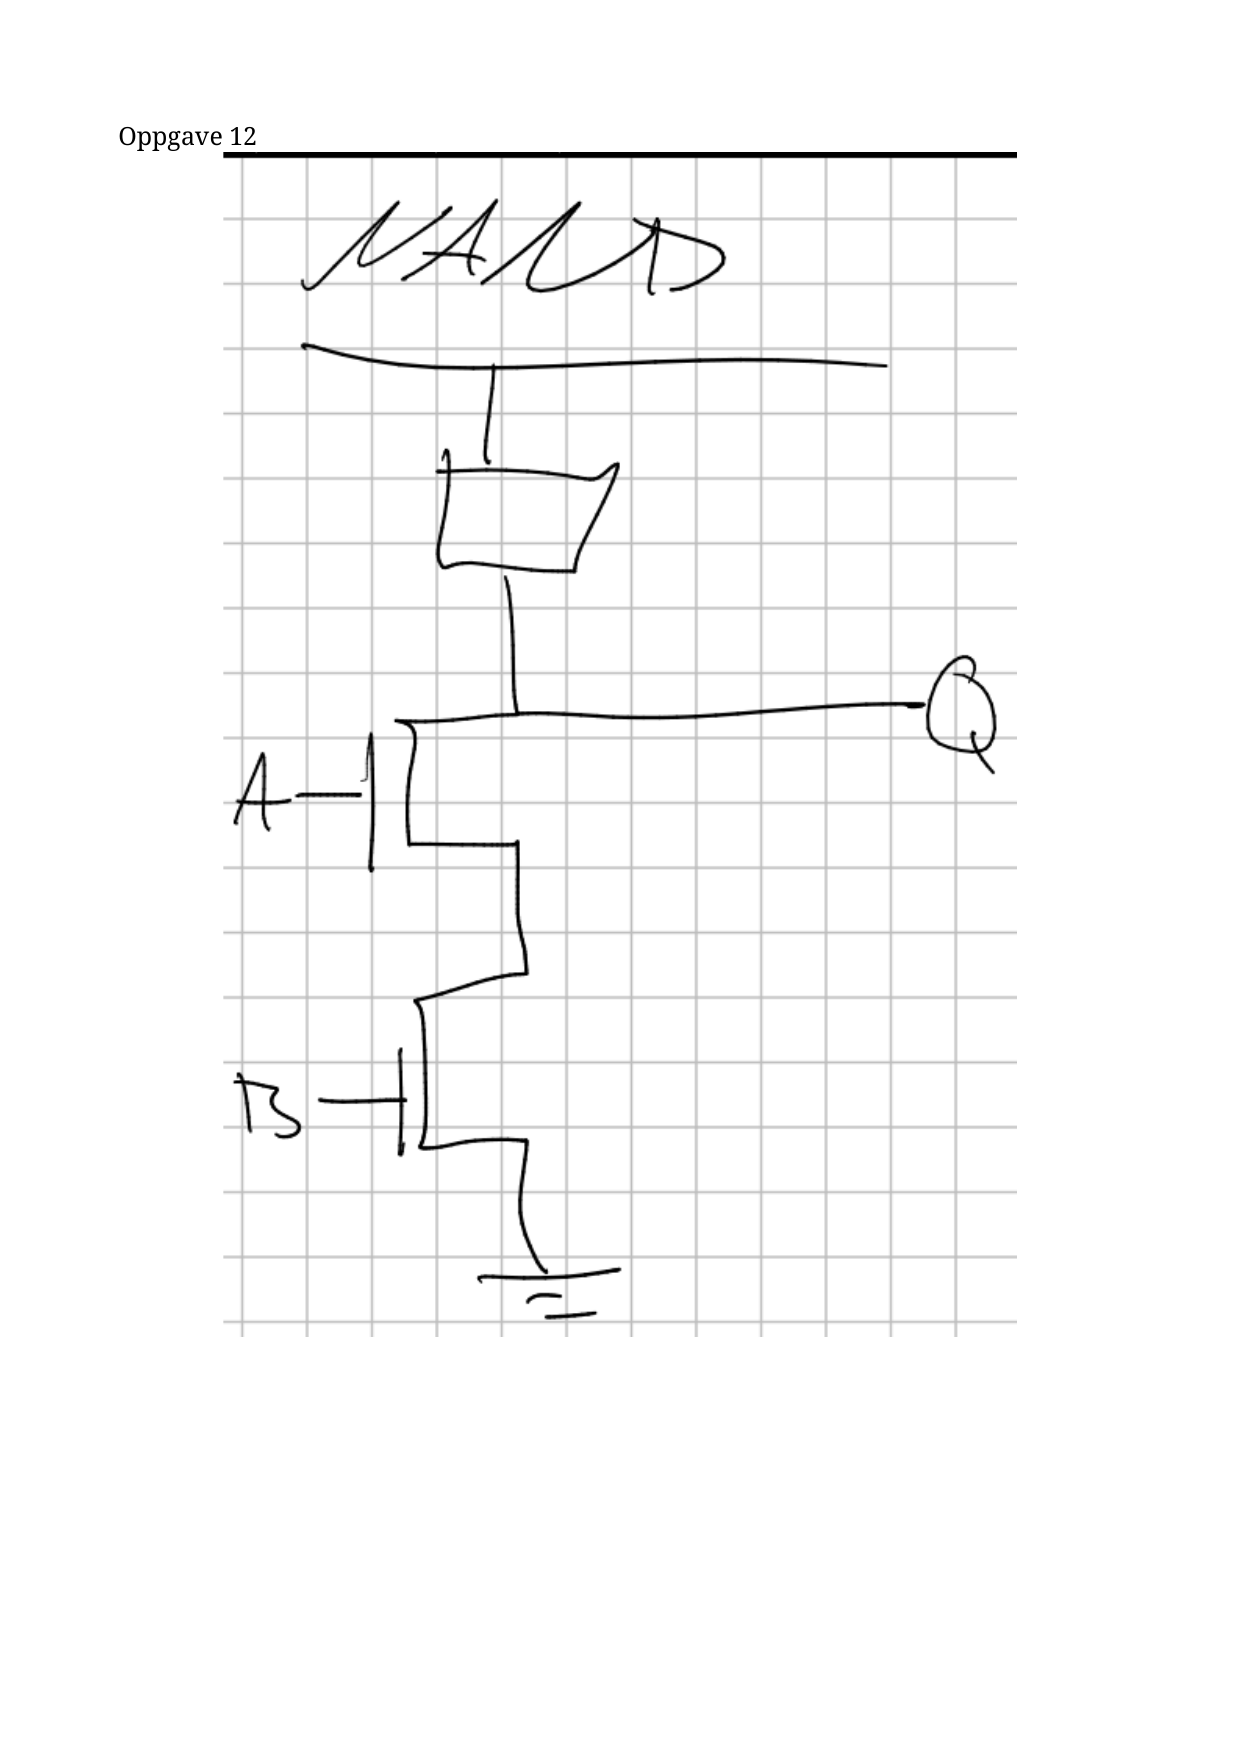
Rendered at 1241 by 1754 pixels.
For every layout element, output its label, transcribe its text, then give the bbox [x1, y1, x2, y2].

picture [223, 152, 1017, 1337]
text Oppgave 12 [118, 118, 1122, 152]
